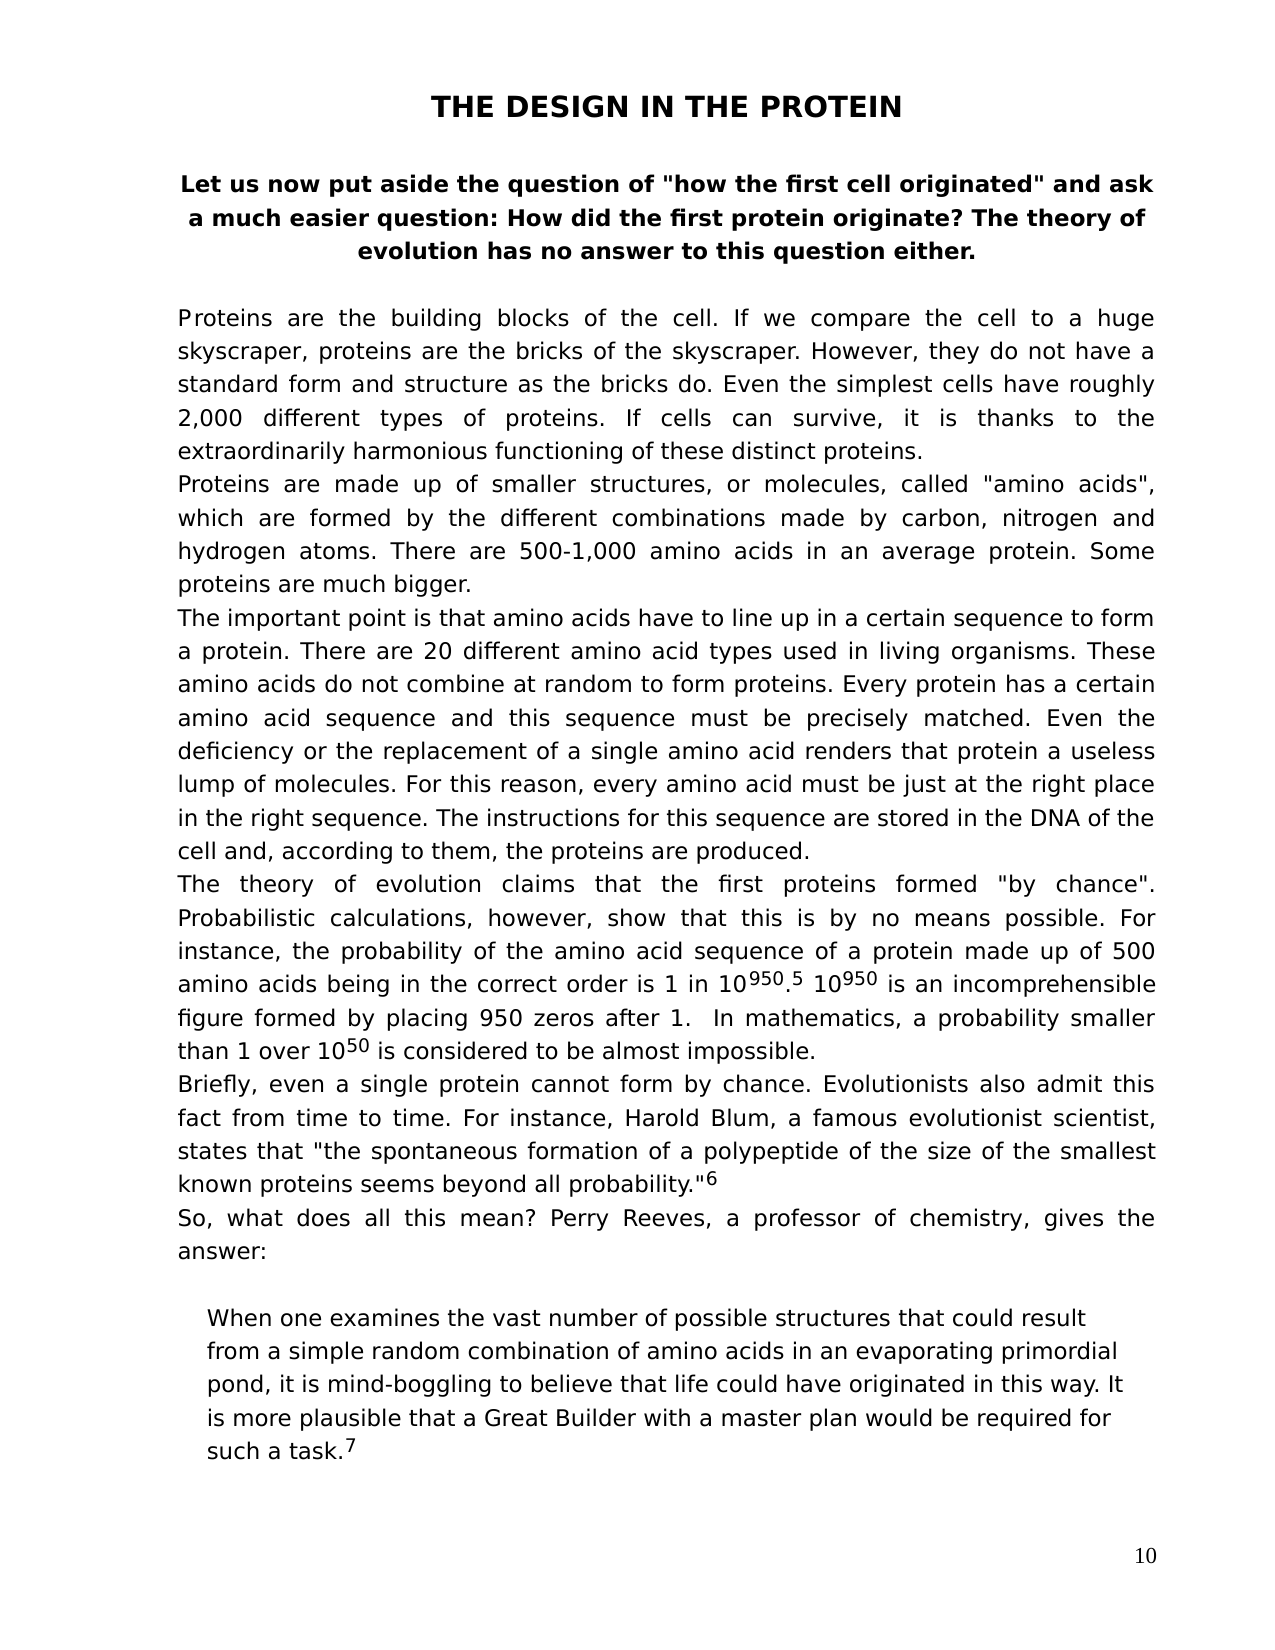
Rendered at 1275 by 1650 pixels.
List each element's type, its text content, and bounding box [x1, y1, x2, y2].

text So, what does all this mean? Perry Reeves, a professor of chemistry, gives the answer: [177, 1199, 1157, 1266]
text Briefly, even a single protein cannot form by chance. Evolutionists also admit this fact from time to time. For instance, Harold Blum, a famous evolutionist scientist, states that "the spontaneous formation of a polypeptide of the size of the smallest known proteins seems beyond all probability."6 [177, 1066, 1157, 1199]
text When one examines the vast number of possible structures that could result from a simple random combination of amino acids in an evaporating primordial pond, it is mind-boggling to believe that life could have originated in this way. It is more plausible that a Great Builder with a master plan would be required for such a task.7 [207, 1299, 1127, 1466]
text Proteins are the building blocks of the cell. If we compare the cell to a huge skyscraper, proteins are the bricks of the skyscraper. However, they do not have a standard form and structure as the bricks do. Even the simplest cells have roughly 2,000 different types of proteins. If cells can survive, it is thanks to the extraordinarily harmonious functioning of these distinct proteins. [177, 299, 1157, 466]
text Proteins are made up of smaller structures, or molecules, called "amino acids", which are formed by the different combinations made by carbon, nitrogen and hydrogen atoms. There are 500-1,000 amino acids in an average protein. Some proteins are much bigger. [177, 466, 1157, 599]
text Let us now put aside the question of "how the first cell originated" and ask a much easier question: How did the first protein originate? The theory of evolution has no answer to this question either. [177, 166, 1157, 266]
text The important point is that amino acids have to line up in a certain sequence to form a protein. There are 20 different amino acid types used in living organisms. These amino acids do not combine at random to form proteins. Every protein has a certain amino acid sequence and this sequence must be precisely matched. Even the deficiency or the replacement of a single amino acid renders that protein a useless lump of molecules. For this reason, every amino acid must be just at the right place in the right sequence. The instructions for this sequence are stored in the DNA of the cell and, according to them, the proteins are produced. [177, 599, 1157, 866]
text The theory of evolution claims that the first proteins formed "by chance". Probabilistic calculations, however, show that this is by no means possible. For instance, the probability of the amino acid sequence of a protein made up of 500 amino acids being in the correct order is 1 in 10950.5 10950 is an incomprehensible figure formed by placing 950 zeros after 1. In mathematics, a probability smaller than 1 over 1050 is considered to be almost impossible. [177, 866, 1157, 1066]
text THE DESIGN IN THE PROTEIN [177, 90, 1157, 124]
